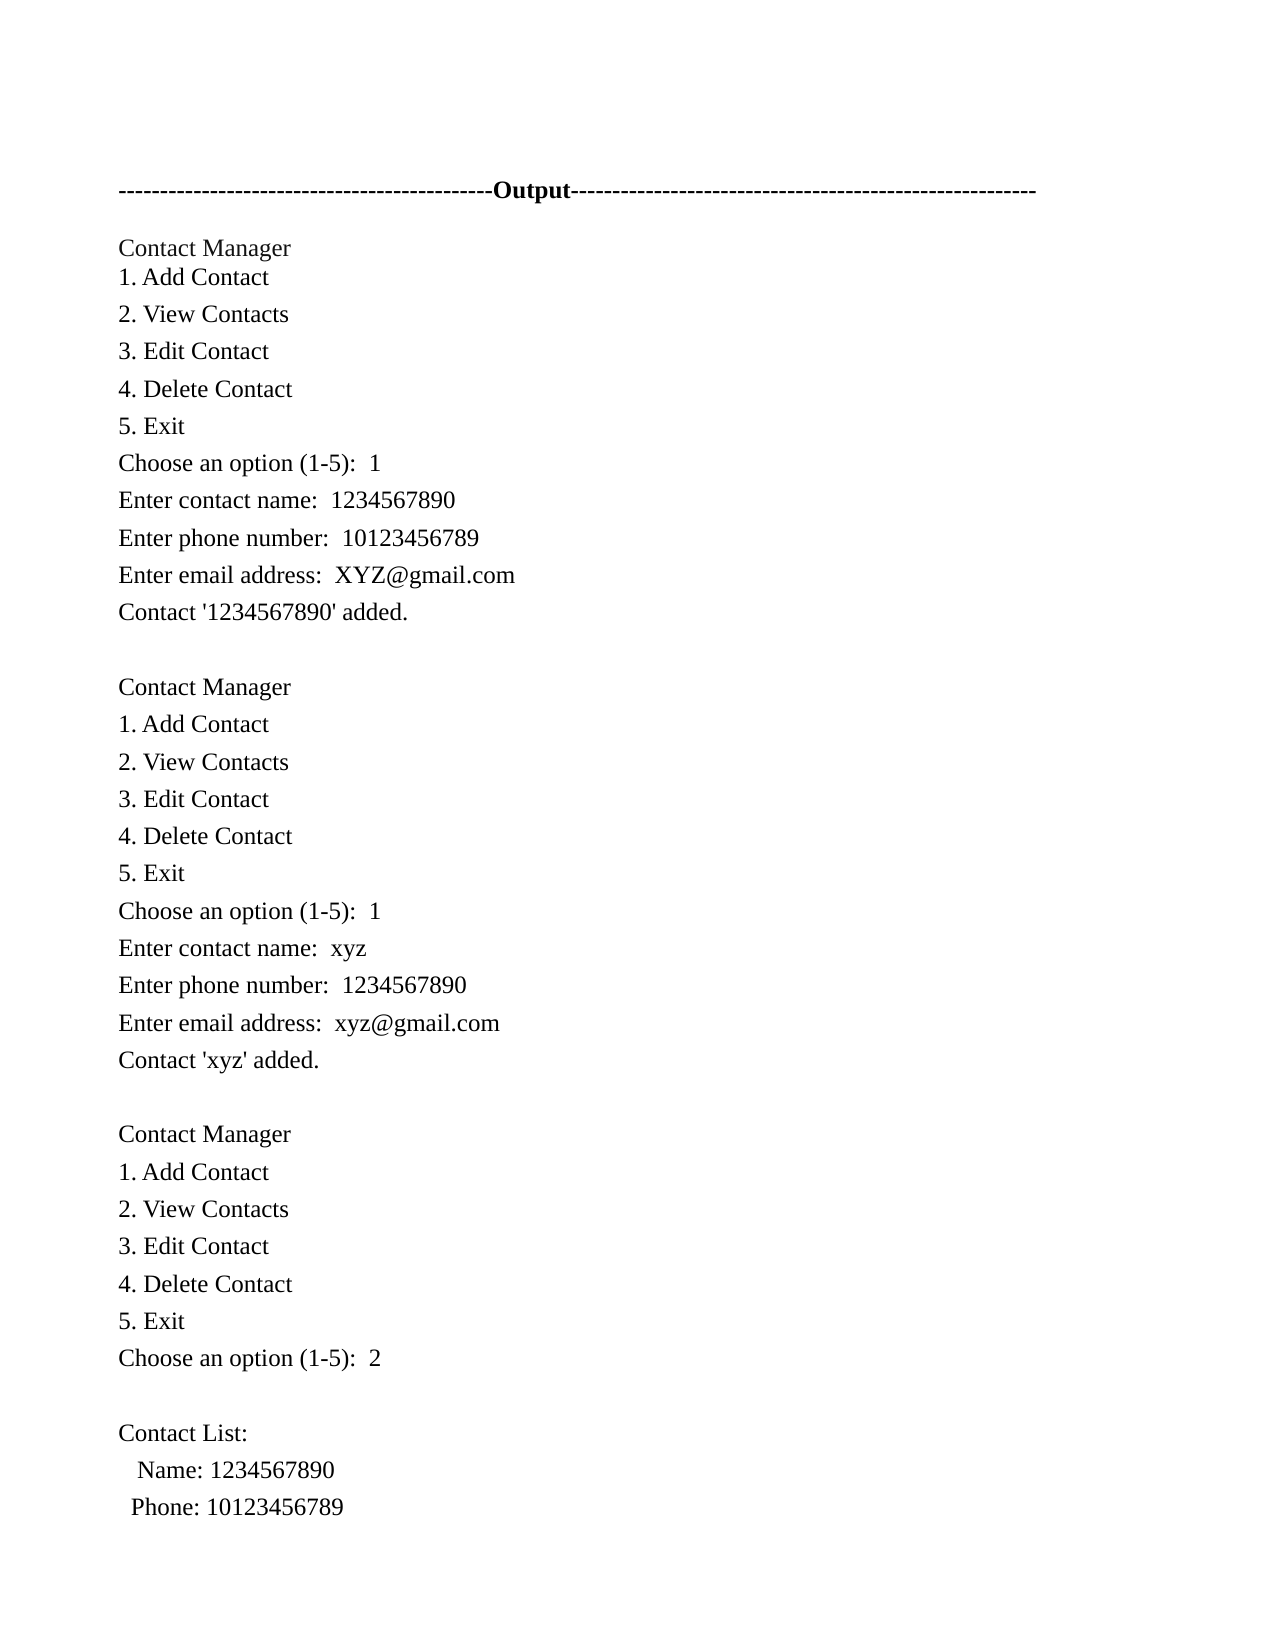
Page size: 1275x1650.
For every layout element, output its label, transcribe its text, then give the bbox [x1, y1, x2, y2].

text 4. Delete Contact [118, 374, 1157, 402]
text Phone: 10123456789 [118, 1492, 1157, 1521]
text 1. Add Contact [118, 709, 1157, 738]
text Enter phone number: 10123456789 [118, 523, 1157, 552]
text Name: 1234567890 [118, 1455, 1157, 1484]
text 2. View Contacts [118, 299, 1157, 328]
text 4. Delete Contact [118, 1269, 1157, 1297]
text 1. Add Contact [118, 1157, 1157, 1186]
text Contact Manager [118, 672, 1157, 701]
text Choose an option (1-5): 2 [118, 1343, 1157, 1372]
text Choose an option (1-5): 1 [118, 448, 1157, 477]
text 1. Add Contact [118, 262, 1157, 291]
text Contact 'xyz' added. [118, 1045, 1157, 1074]
text 3. Edit Contact [118, 1231, 1157, 1260]
text 5. Exit [118, 411, 1157, 440]
text 4. Delete Contact [118, 821, 1157, 850]
text Enter phone number: 1234567890 [118, 970, 1157, 999]
text 3. Edit Contact [118, 336, 1157, 365]
text 2. View Contacts [118, 747, 1157, 775]
text Enter contact name: xyz [118, 933, 1157, 962]
text Contact Manager [118, 1119, 1157, 1148]
text Contact Manager [118, 233, 1157, 262]
text 3. Edit Contact [118, 784, 1157, 813]
text Enter email address: xyz@gmail.com [118, 1008, 1157, 1036]
text Enter contact name: 1234567890 [118, 486, 1157, 514]
text Contact List: [118, 1418, 1157, 1447]
text 5. Exit [118, 858, 1157, 887]
text 5. Exit [118, 1306, 1157, 1335]
text Contact '1234567890' added. [118, 597, 1157, 626]
text 2. View Contacts [118, 1194, 1157, 1223]
text Enter email address: XYZ@gmail.com [118, 560, 1157, 589]
text ---------------------------------------------Output-------------------------------------------------------- [118, 176, 1157, 204]
text Choose an option (1-5): 1 [118, 896, 1157, 924]
